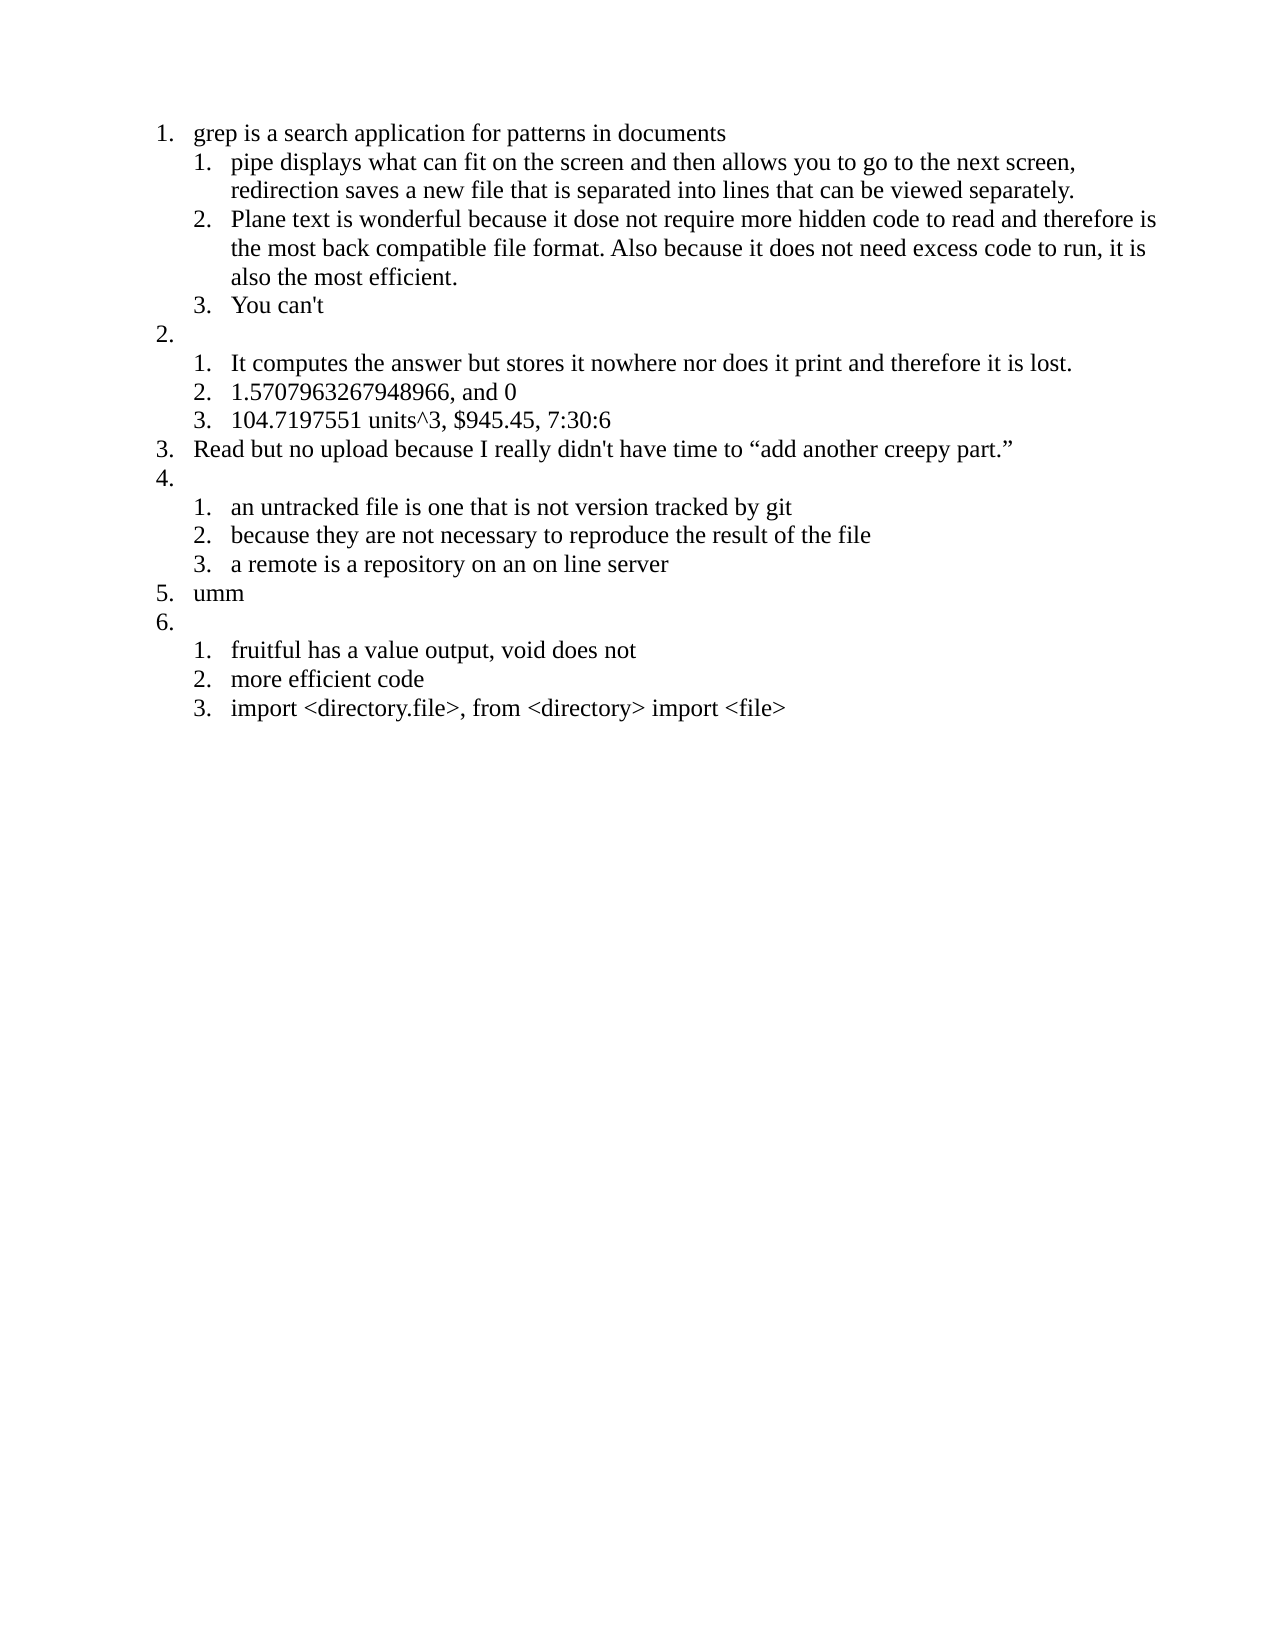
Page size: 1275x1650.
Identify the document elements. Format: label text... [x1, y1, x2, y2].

list Plane text is wonderful because it dose not require more hidden code to read and therefore is the most back compatible file format. Also because it does not need excess code to run, it is also the most efficient. [193, 204, 1157, 291]
list umm [156, 578, 1157, 607]
list more efficient code [193, 664, 1157, 693]
list import <directory.file>, from <directory> import <file> [193, 693, 1157, 722]
list Read but no upload because I really didn't have time to “add another creepy part.” [156, 434, 1157, 463]
list an untracked file is one that is not version tracked by git [193, 492, 1157, 521]
list You can't [193, 291, 1157, 319]
list 104.7197551 units^3, $945.45, 7:30:6 [193, 406, 1157, 434]
list a remote is a repository on an on line server [193, 549, 1157, 578]
list because they are not necessary to reproduce the result of the file [193, 521, 1157, 549]
list grep is a search application for patterns in documents [156, 118, 1157, 147]
list 1.5707963267948966, and 0 [193, 377, 1157, 406]
list pipe displays what can fit on the screen and then allows you to go to the next screen, redirection saves a new file that is separated into lines that can be viewed separately. [193, 147, 1157, 204]
list It computes the answer but stores it nowhere nor does it print and therefore it is lost. [193, 348, 1157, 377]
list fruitful has a value output, void does not [193, 636, 1157, 664]
